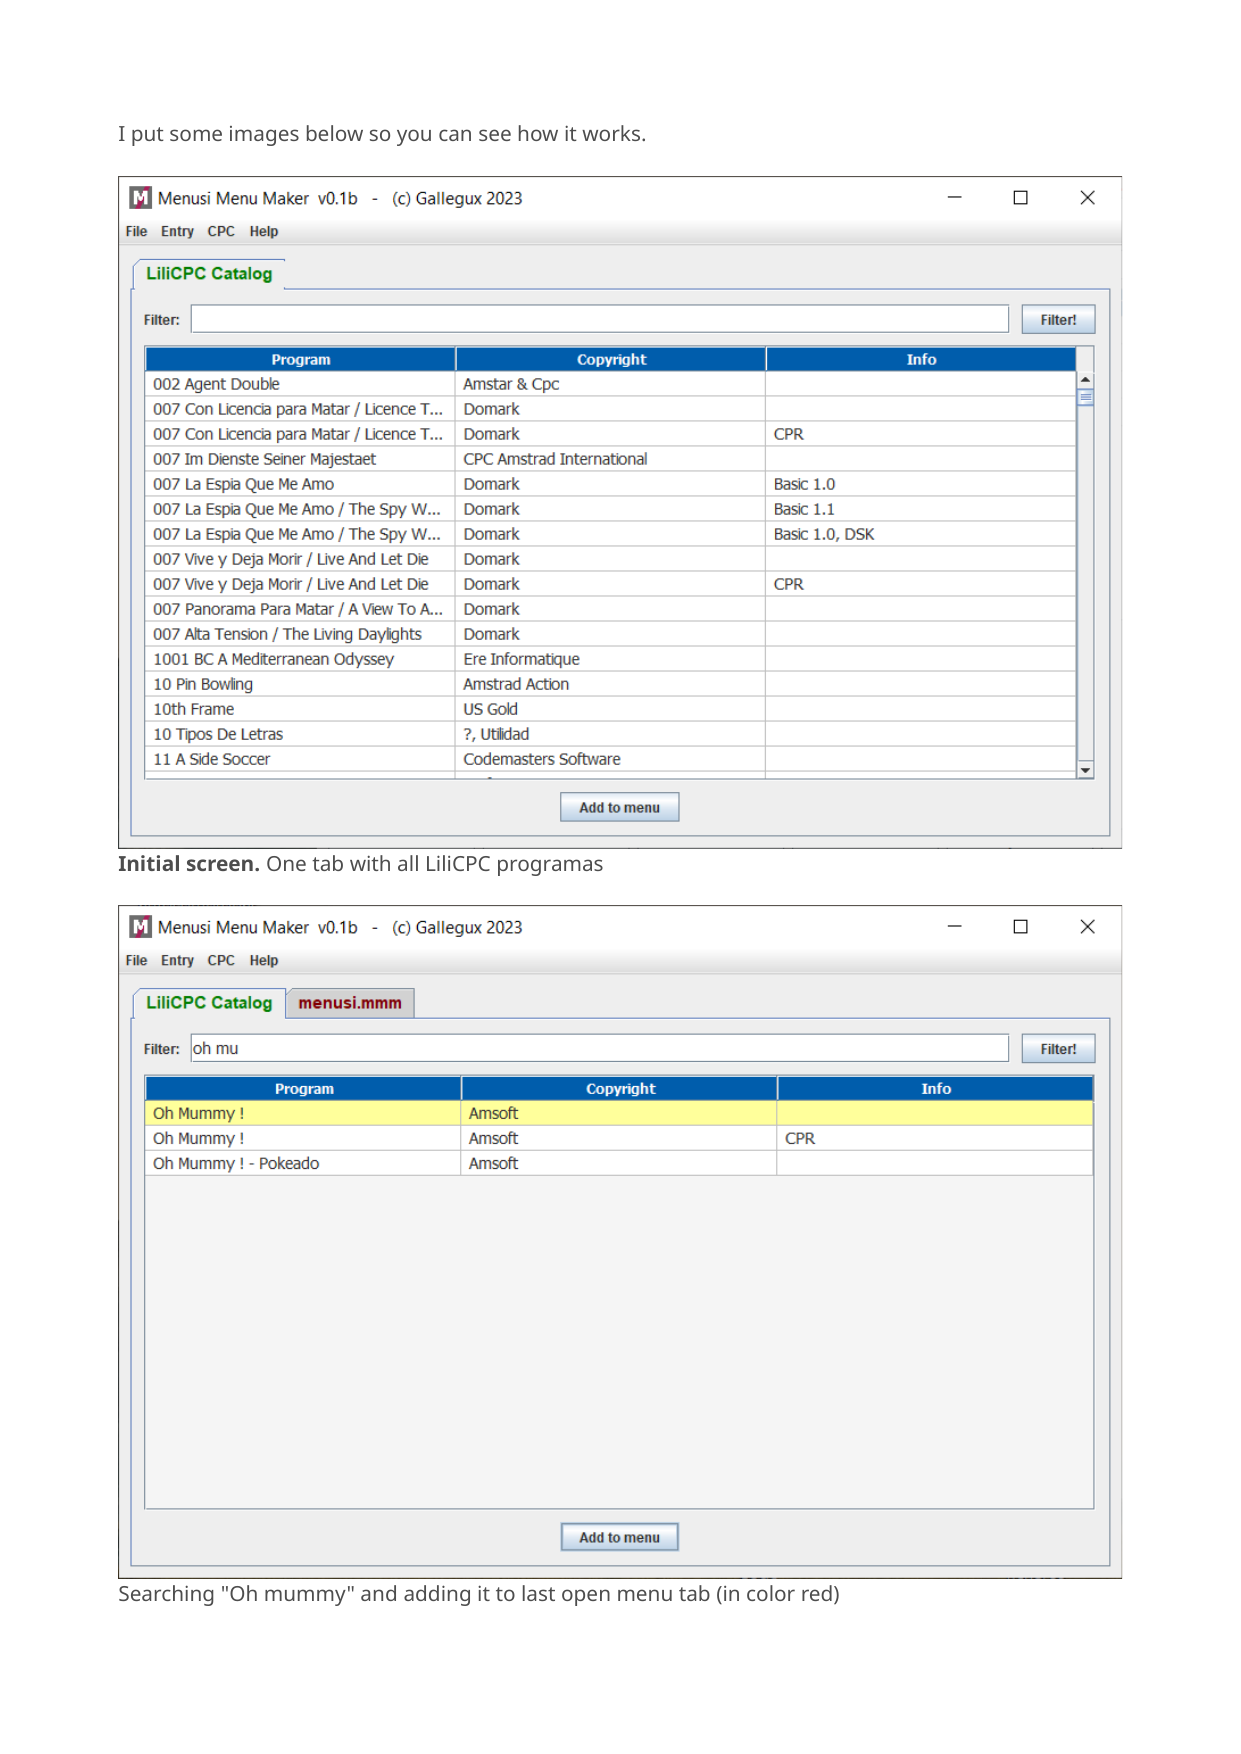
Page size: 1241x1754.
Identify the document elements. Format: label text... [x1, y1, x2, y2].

text I put some images below so you can see how it works. [118, 118, 1122, 148]
picture [118, 905, 1123, 1579]
text Searching "Oh mummy" and adding it to last open menu tab (in color red) [118, 1579, 1122, 1608]
text Initial screen. One tab with all LiliCPC programas [118, 849, 1122, 877]
picture [118, 176, 1123, 849]
